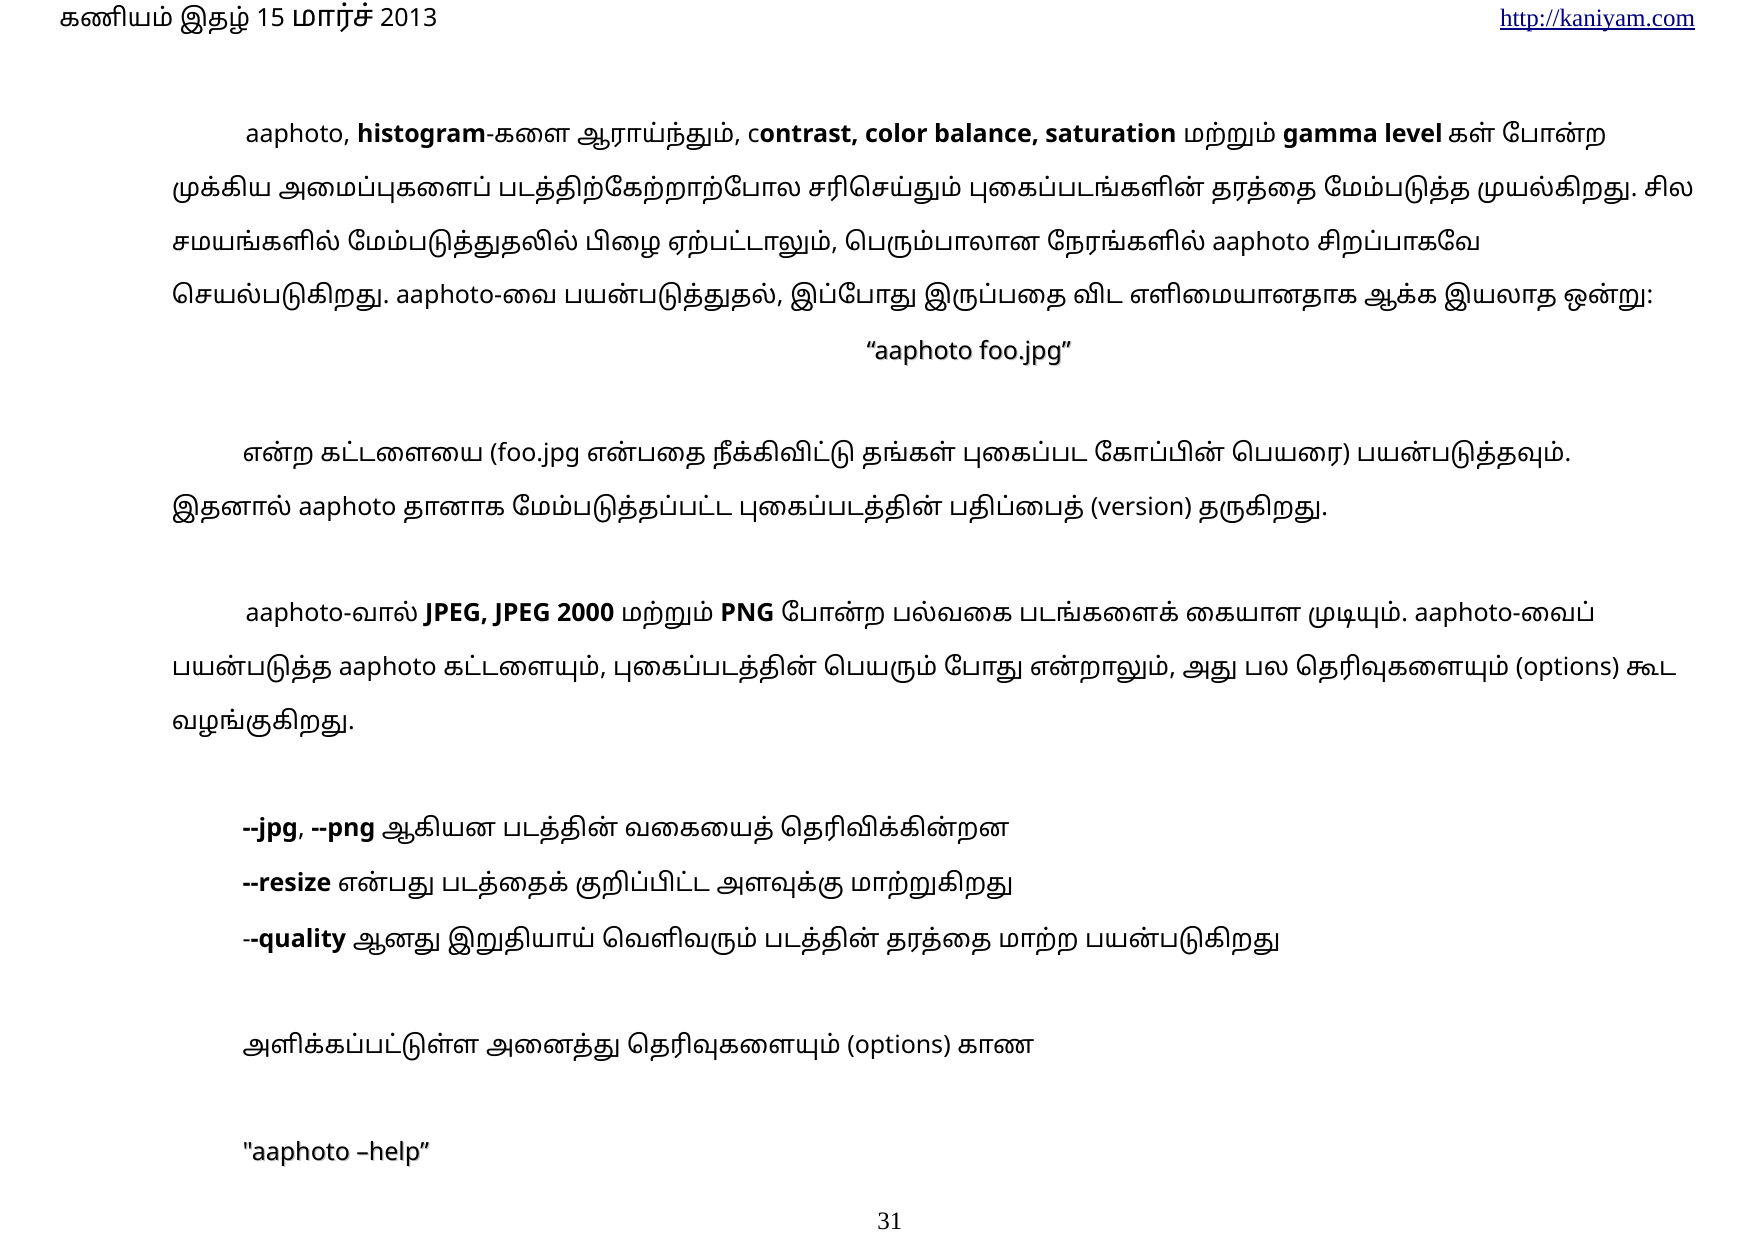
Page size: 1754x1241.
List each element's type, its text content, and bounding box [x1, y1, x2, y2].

text என்ற கட்டளையை (foo.jpg என்பதை நீக்கிவிட்டு தங்கள் புகைப்பட கோப்பின் பெயரை) பயன்படுத்தவும். இதனால் aaphoto தானாக மேம்படுத்தப்பட்ட புகைப்படத்தின் பதிப்பைத் (version) தருகிறது. [172, 435, 1695, 526]
text --resize என்பது படத்தைக் குறிப்பிட்ட அளவுக்கு மாற்றுகிறது [172, 865, 1695, 902]
text aaphoto-வால் JPEG, JPEG 2000 மற்றும் PNG போன்ற பல்வகை படங்களைக் கையாள முடியும். aaphoto-வைப் பயன்படுத்த aaphoto கட்டளையும், புகைப்படத்தின் பெயரும் போது என்றாலும், அது பல தெரிவுகளையும் (options) கூட வழங்குகிறது. [172, 595, 1695, 740]
text "aaphoto –help” [172, 1133, 1695, 1167]
text --quality ஆனது இறுதியாய் வெளிவரும் படத்தின் தரத்தை மாற்ற பயன்படுகிறது [172, 920, 1695, 957]
text அளிக்கப்பட்டுள்ள அனைத்து தெரிவுகளையும் (options) காண [172, 1027, 1695, 1064]
text --jpg, --png ஆகியன படத்தின் வகையைத் தெரிவிக்கின்றன [172, 809, 1695, 846]
text “aaphoto foo.jpg” [172, 333, 1695, 367]
text aaphoto, histogram-களை ஆராய்ந்தும், contrast, color balance, saturation மற்றும் gamma levelகள் போன்ற முக்கிய அமைப்புகளைப் படத்திற்கேற்றாற்போல சரிசெய்தும் புகைப்படங்களின் தரத்தை மேம்படுத்த முயல்கிறது. சில சமயங்களில் மேம்படுத்துதலில் பிழை ஏற்பட்டாலும், பெரும்பாலான நேரங்களில் aaphoto சிறப்பாகவே செயல்படுகிறது. aaphoto-வை பயன்படுத்துதல், இப்போது இருப்பதை விட எளிமையானதாக ஆக்க இயலாத ஒன்று: [172, 115, 1695, 314]
